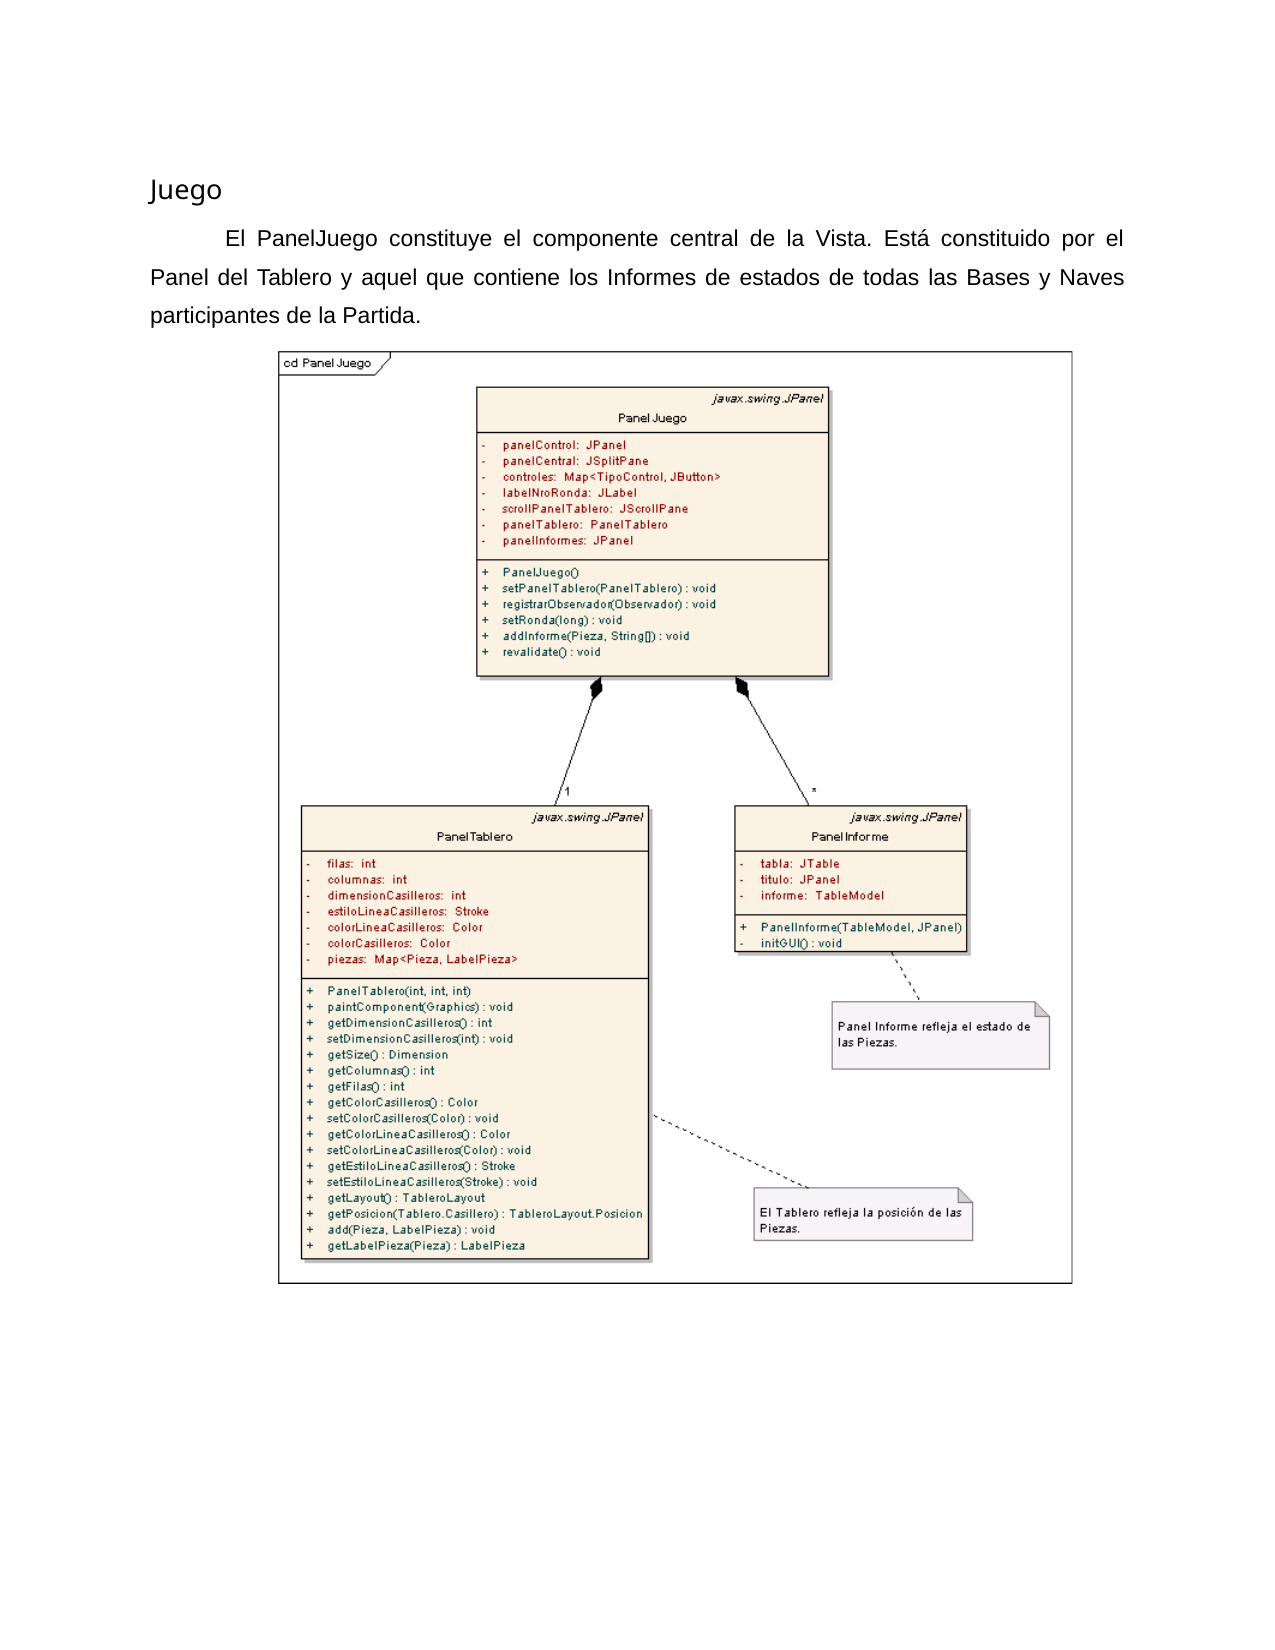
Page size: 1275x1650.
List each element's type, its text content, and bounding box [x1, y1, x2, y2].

picture [277, 350, 1073, 1284]
text El PanelJuego constituye el componente central de la Vista. Está constituido por el Panel del Tablero y aquel que contiene los Informes de estados de todas las Bases y Naves participantes de la Partida. [150, 226, 1125, 329]
subtitle Juego [150, 171, 1125, 208]
